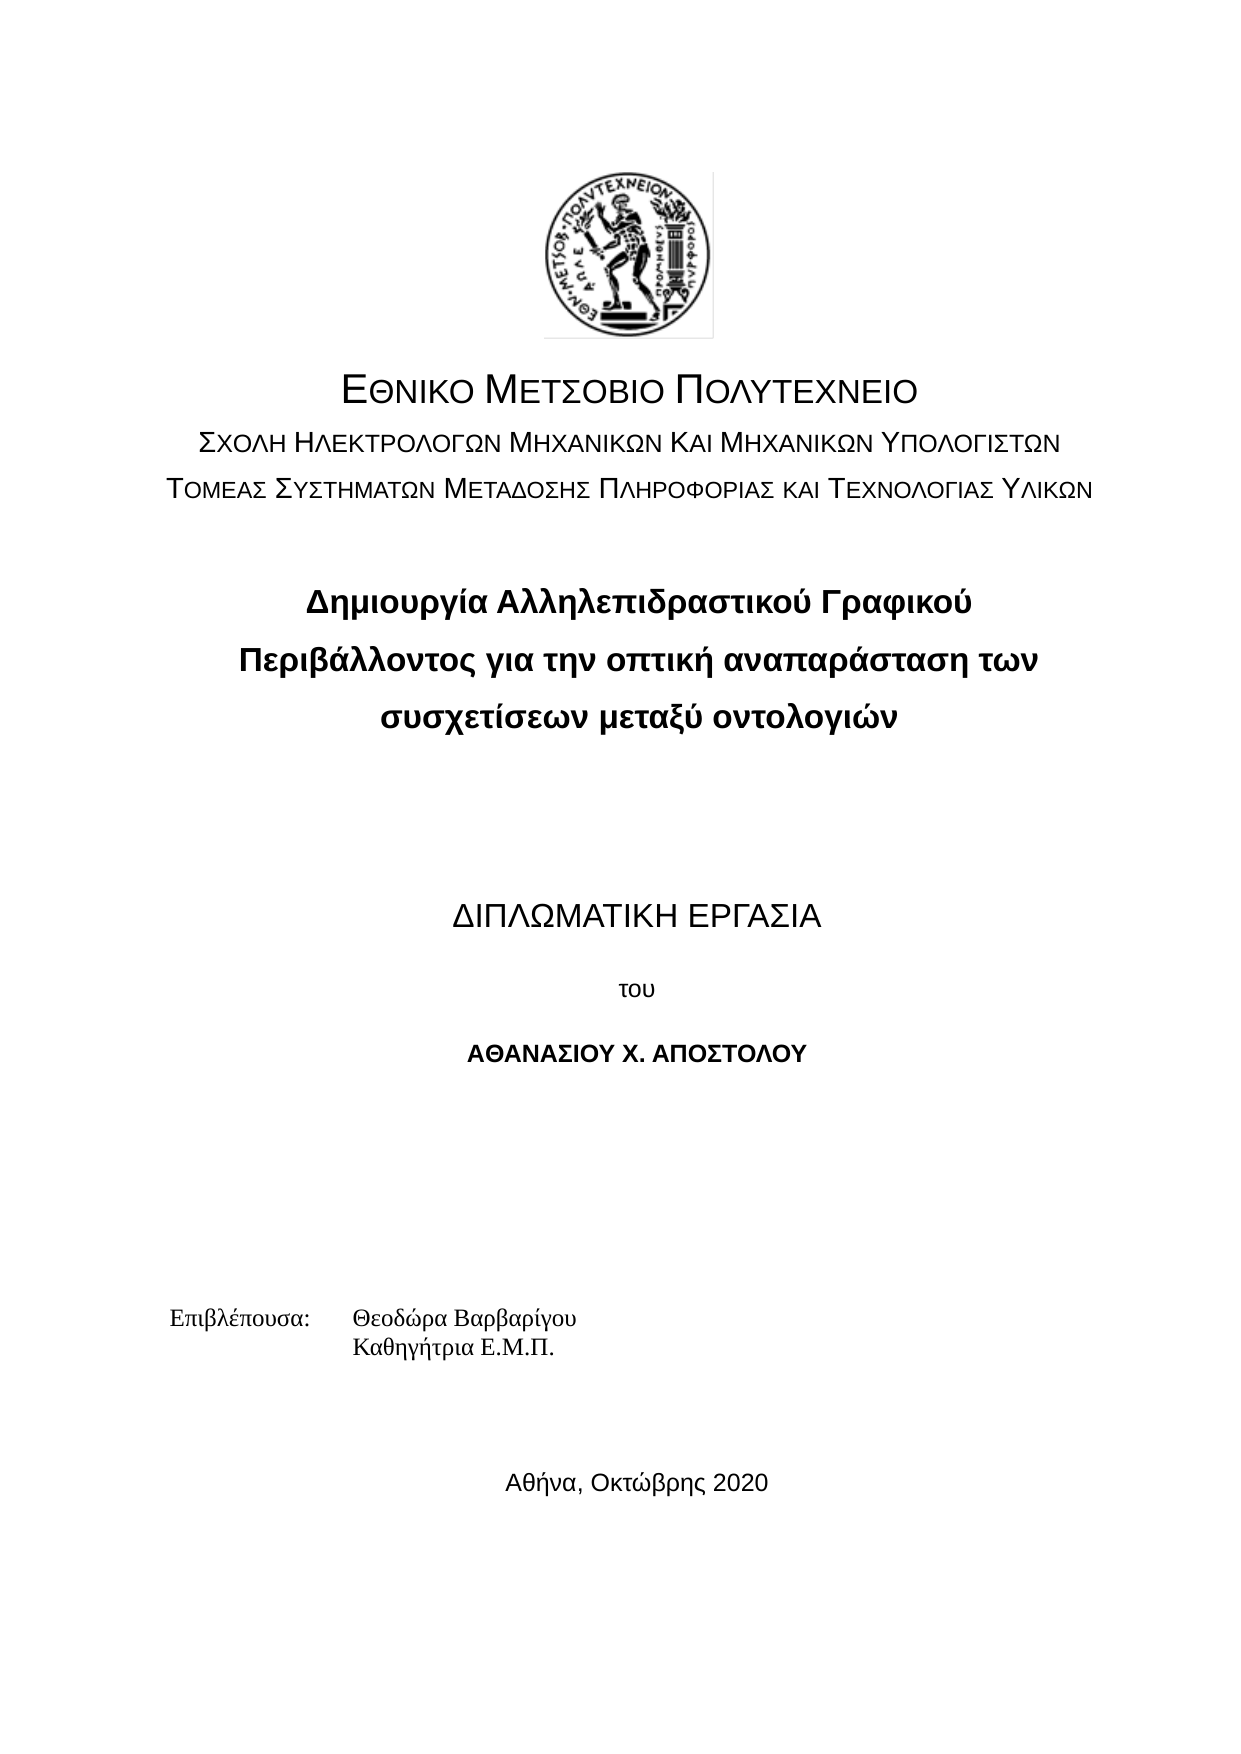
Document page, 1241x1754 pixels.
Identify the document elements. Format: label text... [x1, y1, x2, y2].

table_header Επιβλέπουσα: [169, 1303, 352, 1361]
text ΔΙΠΛΩΜΑΤΙΚΗ ΕΡΓΑΣΙΑ [186, 896, 1088, 934]
text Τομεας Συστηματων Μεταδοσησ Πληροφοριας και Τεχνολογιασ Υλικων [165, 471, 1093, 504]
table_header Θεοδώρα Βαρβαρίγου Καθηγήτρια Ε.Μ.Π. [353, 1303, 1093, 1361]
text Δημιουργία Αλληλεπιδραστικού Γραφικού Περιβάλλοντος για την οπτική αναπαράσταση των συσχετίσεων μεταξύ οντολογιών [186, 582, 1093, 736]
text ΑΘΑΝΑΣΙΟΥ Χ. ΑΠΟΣΤΟΛΟΥ [186, 1039, 1088, 1067]
picture [544, 172, 715, 340]
text του [186, 974, 1088, 1003]
text ΣΧΟΛΗ ΗΛΕΚΤΡΟΛΟΓΩΝ ΜΗΧΑΝΙΚΩΝ ΚΑΙ ΜΗΧΑΝΙΚΩΝ ΥΠΟΛΟΓΙΣΤΩΝ [165, 424, 1093, 458]
text Αθήνα, Οκτώβρης 2020 [186, 1468, 1088, 1497]
text ΕΘΝΙΚΟ ΜΕΤΣΟΒΙΟ ΠΟΛΥΤΕΧΝΕΙΟ [165, 364, 1093, 412]
